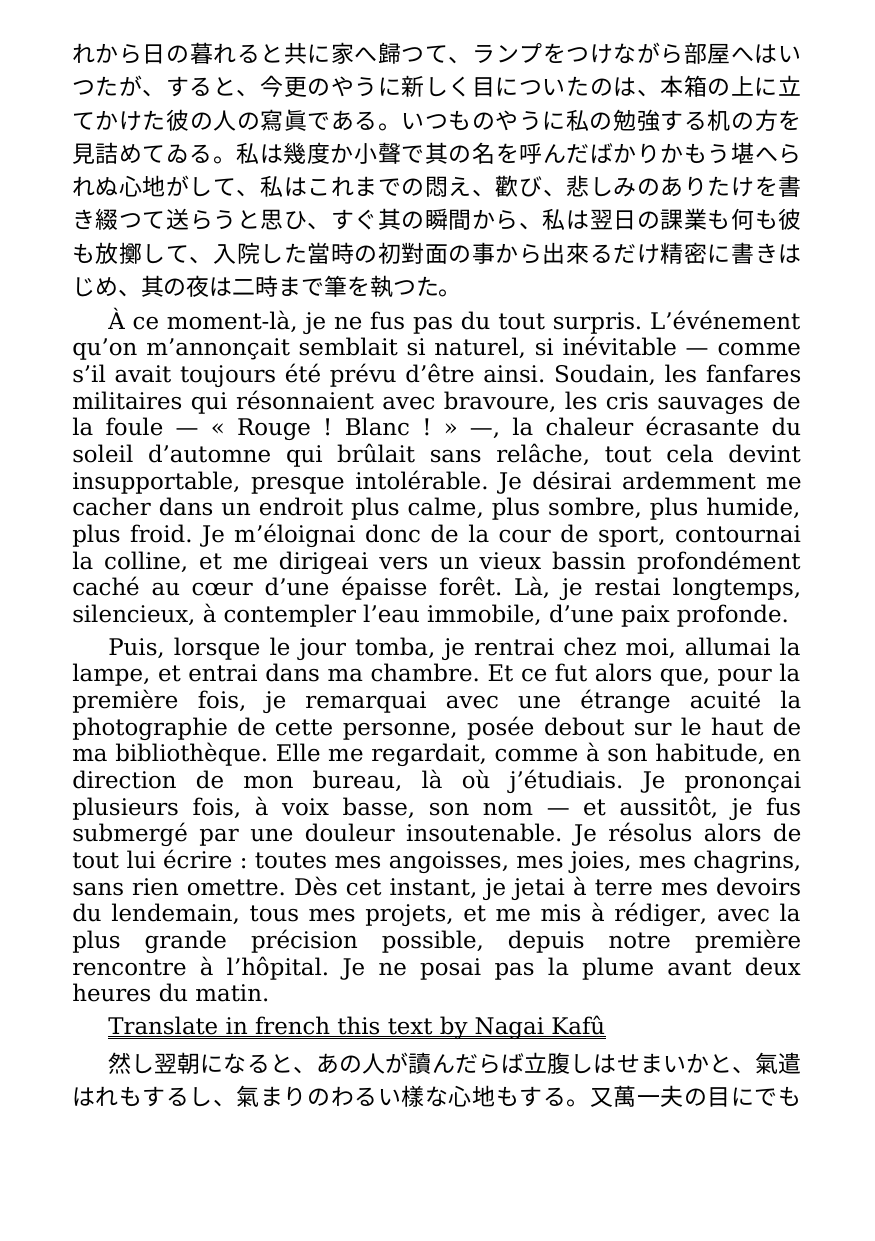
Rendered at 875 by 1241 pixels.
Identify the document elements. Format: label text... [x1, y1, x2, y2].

text Translate in french this text by Nagai Kafû [72, 1013, 802, 1040]
text 然し翌朝になると、あの人が讀んだらば立腹しはせまいかと、氣遣はれもするし、氣まりのわるい樣な心地もする。又萬一夫の目にでも [72, 1046, 802, 1112]
text À ce moment-là, je ne fus pas du tout surpris. L’événement qu’on m’annonçait semblait si naturel, si inévitable — comme s’il avait toujours été prévu d’être ainsi. Soudain, les fanfares militaires qui résonnaient avec bravoure, les cris sauvages de la foule — « Rouge ! Blanc ! » —, la chaleur écrasante du soleil d’automne qui brûlait sans relâche, tout cela devint insupportable, presque intolérable. Je désirai ardemment me cacher dans un endroit plus calme, plus sombre, plus humide, plus froid. Je m’éloignai donc de la cour de sport, contournai la colline, et me dirigeai vers un vieux bassin profondément caché au cœur d’une épaisse forêt. Là, je restai longtemps, silencieux, à contempler l’eau immobile, d’une paix profonde. [72, 308, 802, 628]
text れから日の暮れると共に家へ歸つて、ランプをつけながら部屋へはいつたが、すると、今更のやうに新しく目についたのは、本箱の上に立てかけた彼の人の寫眞である。いつものやうに私の勉強する机の方を見詰めてゐる。私は幾度か小聲で其の名を呼んだばかりかもう堪へられぬ心地がして、私はこれまでの悶え、歡び、悲しみのありたけを書き綴つて送らうと思ひ、すぐ其の瞬間から、私は翌日の課業も何も彼も放擲して、入院した當時の初對面の事から出來るだけ精密に書きはじめ、其の夜は二時まで筆を執つた。 [72, 36, 802, 302]
text Puis, lorsque le jour tomba, je rentrai chez moi, allumai la lampe, et entrai dans ma chambre. Et ce fut alors que, pour la première fois, je remarquai avec une étrange acuité la photographie de cette personne, posée debout sur le haut de ma bibliothèque. Elle me regardait, comme à son habitude, en direction de mon bureau, là où j’étudiais. Je prononçai plusieurs fois, à voix basse, son nom — et aussitôt, je fus submergé par une douleur insoutenable. Je résolus alors de tout lui écrire : toutes mes angoisses, mes joies, mes chagrins, sans rien omettre. Dès cet instant, je jetai à terre mes devoirs du lendemain, tous mes projets, et me mis à rédiger, avec la plus grande précision possible, depuis notre première rencontre à l’hôpital. Je ne posai pas la plume avant deux heures du matin. [72, 634, 802, 1007]
